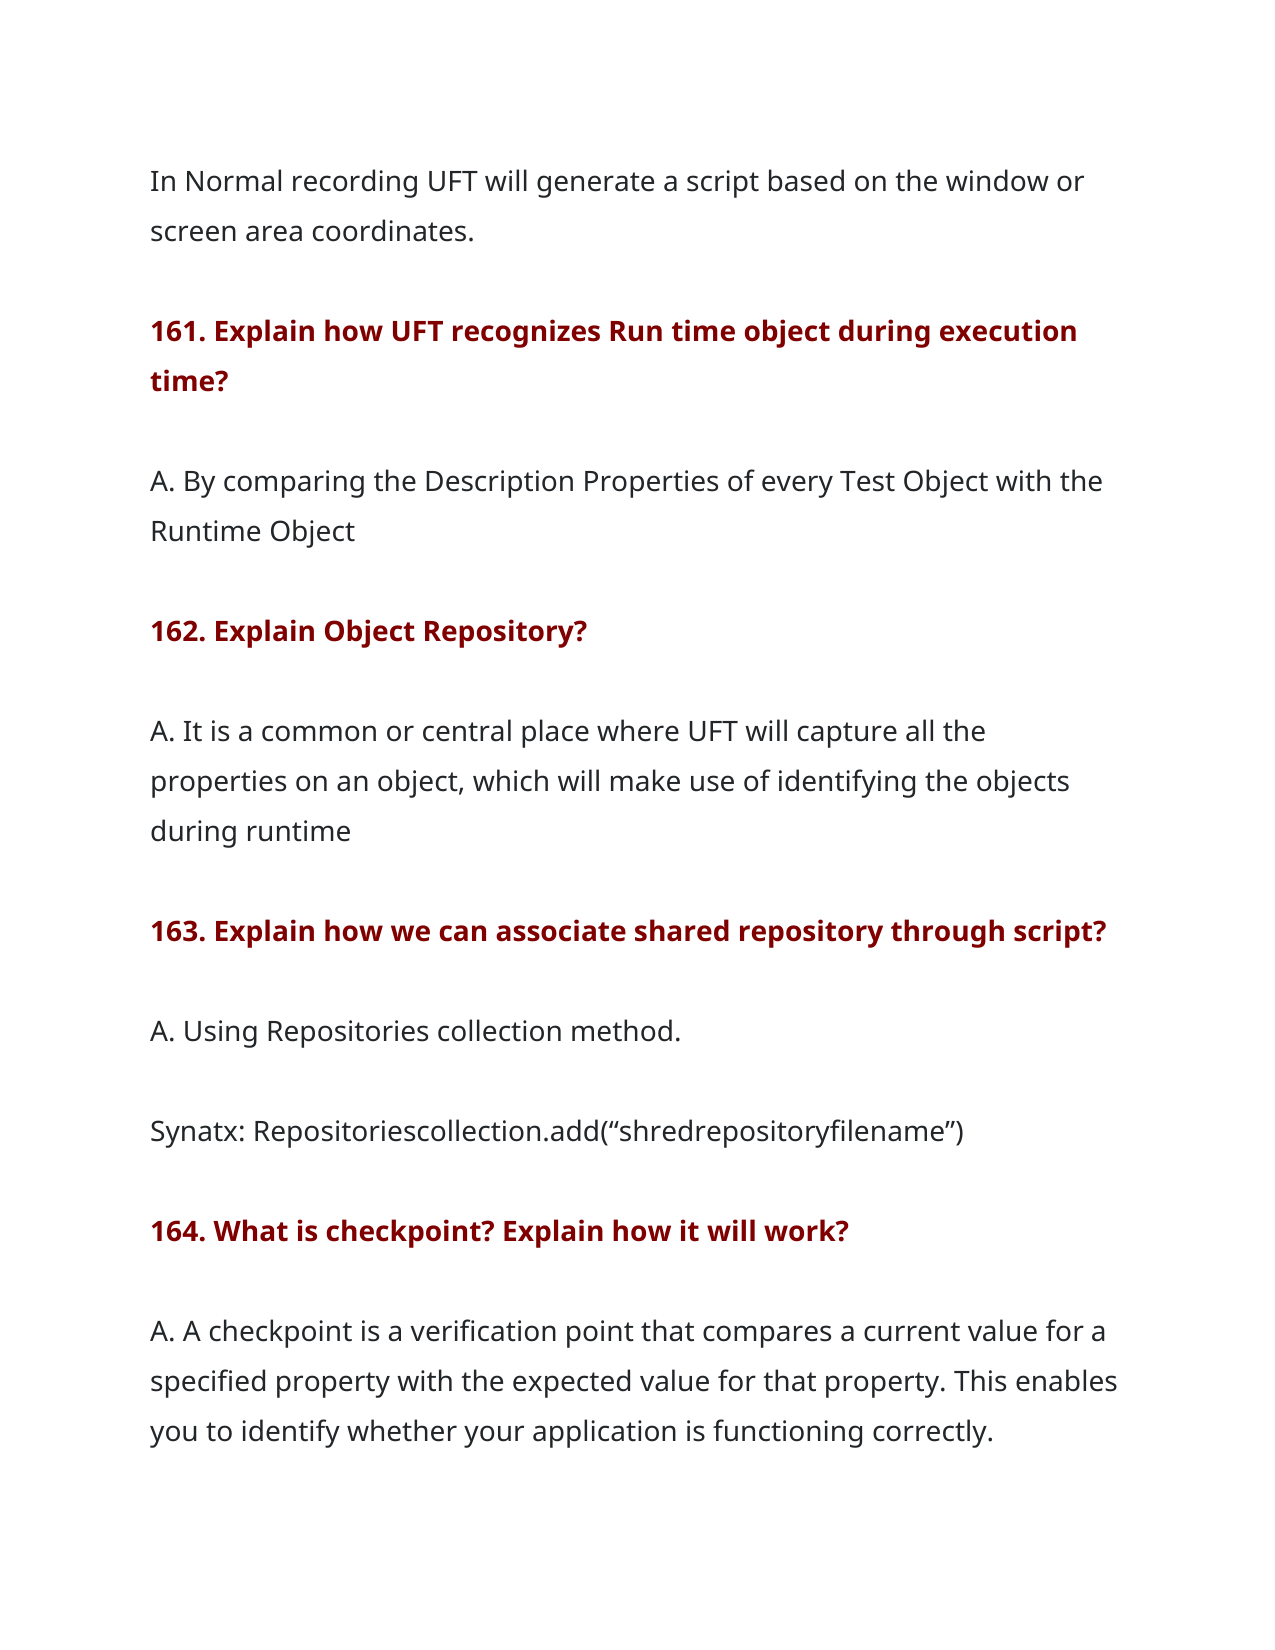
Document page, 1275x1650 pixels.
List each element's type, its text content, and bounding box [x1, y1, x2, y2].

text A. It is a common or central place where UFT will capture all the properties on an object, which will make use of identifying the objects during runtime [150, 700, 1125, 850]
text A. A checkpoint is a verification point that compares a current value for a specified property with the expected value for that property. This enables you to identify whether your application is functioning correctly. [150, 1300, 1125, 1450]
text In Normal recording UFT will generate a script based on the window or screen area coordinates. [150, 150, 1125, 250]
text 162. Explain Object Repository? [150, 600, 1125, 650]
text 163. Explain how we can associate shared repository through script? [150, 900, 1125, 950]
text A. By comparing the Description Properties of every Test Object with the Runtime Object [150, 450, 1125, 550]
text A. Using Repositories collection method. [150, 1000, 1125, 1050]
text Synatx: Repositoriescollection.add(“shredrepositoryfilename”) [150, 1100, 1125, 1150]
text 164. What is checkpoint? Explain how it will work? [150, 1200, 1125, 1250]
text 161. Explain how UFT recognizes Run time object during execution time? [150, 300, 1125, 400]
